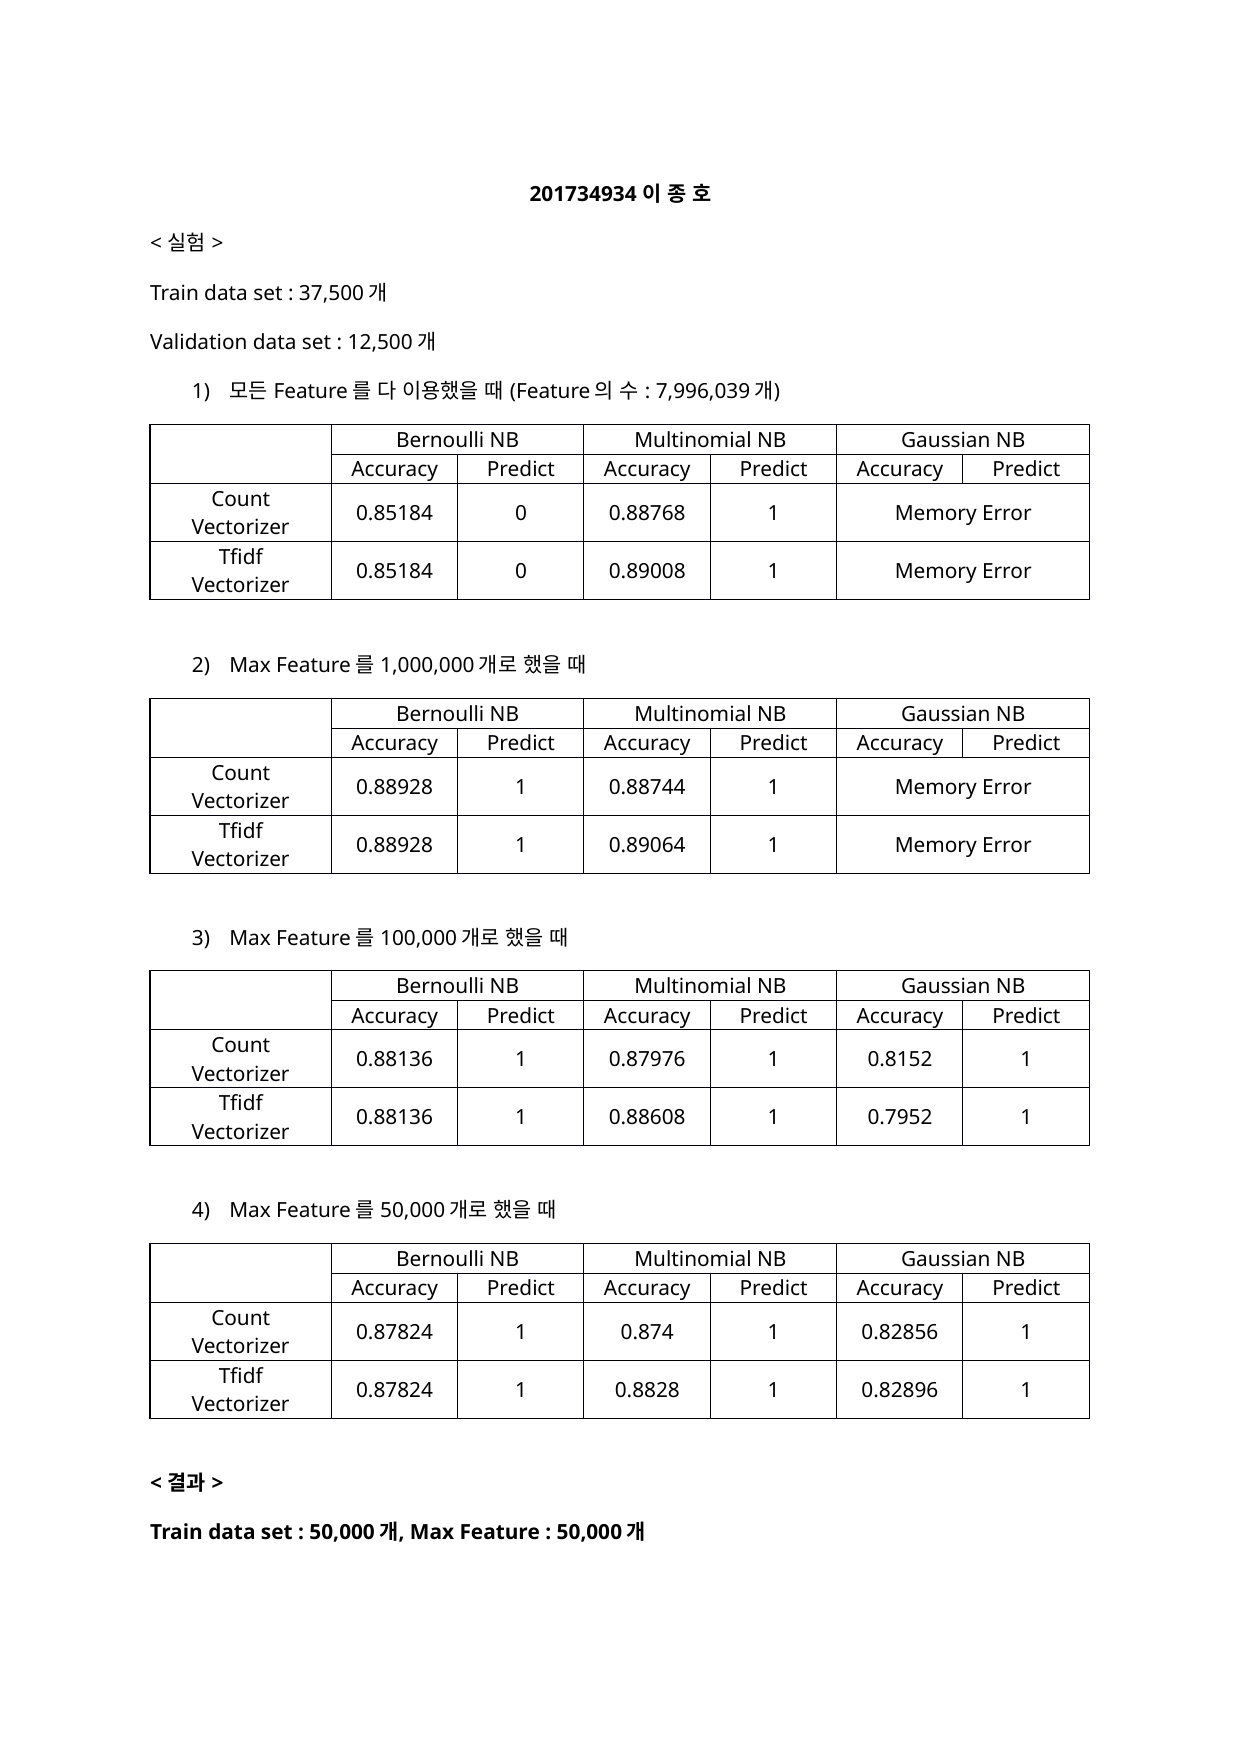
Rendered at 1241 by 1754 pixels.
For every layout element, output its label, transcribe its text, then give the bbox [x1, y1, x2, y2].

table_cell 0.88768 [584, 484, 710, 541]
table_cell 1 [711, 1361, 836, 1418]
table_cell Predict [963, 1001, 1089, 1029]
table_cell Count Vectorizer [151, 758, 331, 815]
table_cell Tfidf Vectorizer [151, 816, 331, 873]
table_cell 0.89008 [584, 542, 710, 599]
table_cell Predict [458, 729, 583, 757]
table_cell 0.8828 [584, 1361, 710, 1418]
table_header Gaussian NB [837, 699, 1089, 727]
table_header [151, 699, 331, 757]
table_header Gaussian NB [837, 425, 1089, 453]
text < 결과 > [150, 1466, 1090, 1496]
text < 실험 > [150, 227, 1090, 257]
text Train data set : 50,000개, Max Feature : 50,000개 [150, 1515, 1090, 1546]
table_header Multinomial NB [584, 1244, 836, 1272]
table_header Bernoulli NB [332, 1244, 583, 1272]
table_cell 0.7952 [837, 1088, 962, 1145]
table_header [151, 1244, 331, 1302]
table_cell Accuracy [332, 1274, 457, 1302]
table_cell Predict [711, 1274, 836, 1302]
table_cell 1 [458, 1303, 583, 1360]
table_cell Count Vectorizer [151, 1030, 331, 1087]
table_cell 0.87824 [332, 1303, 457, 1360]
table_cell 0 [458, 484, 583, 541]
table_header Gaussian NB [837, 1244, 1089, 1272]
table_cell Predict [711, 1001, 836, 1029]
table_cell 1 [458, 758, 583, 815]
table_cell 1 [711, 1030, 836, 1087]
text 201734934 이 종 호 [150, 177, 1090, 207]
table_cell 1 [711, 484, 836, 541]
text Train data set : 37,500개 [150, 276, 1090, 306]
table_cell 1 [458, 1361, 583, 1418]
table_cell 0.88928 [332, 758, 457, 815]
table_cell Accuracy [584, 1274, 710, 1302]
table_cell 1 [963, 1361, 1089, 1418]
table_cell Accuracy [837, 1001, 962, 1029]
table_cell 1 [963, 1088, 1089, 1145]
table_cell 0.88608 [584, 1088, 710, 1145]
table_cell Predict [458, 455, 583, 483]
table_cell 1 [711, 1088, 836, 1145]
table_cell 0.87976 [584, 1030, 710, 1087]
table_cell Predict [458, 1274, 583, 1302]
table_cell Tfidf Vectorizer [151, 1361, 331, 1418]
table_cell Predict [711, 729, 836, 757]
table_cell 1 [711, 816, 836, 873]
table_cell 1 [963, 1303, 1089, 1360]
list Max Feature를 100,000개로 했을 때 [192, 921, 1090, 951]
table_header Bernoulli NB [332, 425, 583, 453]
table_header Multinomial NB [584, 699, 836, 727]
table_cell 1 [458, 1030, 583, 1087]
table_header Bernoulli NB [332, 971, 583, 1000]
table_cell Accuracy [332, 729, 457, 757]
table_cell Predict [963, 1274, 1089, 1302]
list 모든 Feature를 다 이용했을 때 (Feature의 수 : 7,996,039개) [192, 375, 1090, 405]
table_cell Predict [458, 1001, 583, 1029]
table_header Multinomial NB [584, 971, 836, 1000]
table_cell Memory Error [837, 816, 1089, 873]
table_cell 0.87824 [332, 1361, 457, 1418]
table_cell 1 [711, 1303, 836, 1360]
table_header Gaussian NB [837, 971, 1089, 1000]
table_cell 0.85184 [332, 484, 457, 541]
table_cell Tfidf Vectorizer [151, 1088, 331, 1145]
table_cell Accuracy [332, 455, 457, 483]
table_cell 0.8152 [837, 1030, 962, 1087]
list Max Feature를 50,000개로 했을 때 [192, 1193, 1090, 1224]
table_cell Accuracy [837, 455, 962, 483]
table_header Multinomial NB [584, 425, 836, 453]
table_cell 0.88136 [332, 1030, 457, 1087]
table_cell 1 [711, 542, 836, 599]
table_cell Count Vectorizer [151, 484, 331, 541]
table_cell 0.874 [584, 1303, 710, 1360]
table_cell Accuracy [584, 455, 710, 483]
list Max Feature를 1,000,000개로 했을 때 [192, 648, 1090, 679]
text Validation data set : 12,500개 [150, 325, 1090, 356]
table_header [151, 971, 331, 1029]
table_cell Memory Error [837, 484, 1089, 541]
table_cell 0 [458, 542, 583, 599]
table_cell Accuracy [584, 1001, 710, 1029]
table_cell 0.88928 [332, 816, 457, 873]
table_cell Accuracy [837, 1274, 962, 1302]
table_cell Predict [963, 729, 1089, 757]
table_cell Memory Error [837, 542, 1089, 599]
table_cell Count Vectorizer [151, 1303, 331, 1360]
table_cell 0.85184 [332, 542, 457, 599]
table_cell 1 [458, 816, 583, 873]
table_cell 1 [458, 1088, 583, 1145]
table_cell 0.88136 [332, 1088, 457, 1145]
table_cell 1 [963, 1030, 1089, 1087]
table_cell Memory Error [837, 758, 1089, 815]
table_cell Predict [711, 455, 836, 483]
table_cell 0.82896 [837, 1361, 962, 1418]
table_cell Tfidf Vectorizer [151, 542, 331, 599]
table_cell Accuracy [837, 729, 962, 757]
table_header Bernoulli NB [332, 699, 583, 727]
table_cell 1 [711, 758, 836, 815]
table_cell Accuracy [332, 1001, 457, 1029]
table_cell Predict [963, 455, 1089, 483]
table_cell 0.82856 [837, 1303, 962, 1360]
table_header [151, 425, 331, 483]
table_cell 0.88744 [584, 758, 710, 815]
table_cell Accuracy [584, 729, 710, 757]
table_cell 0.89064 [584, 816, 710, 873]
